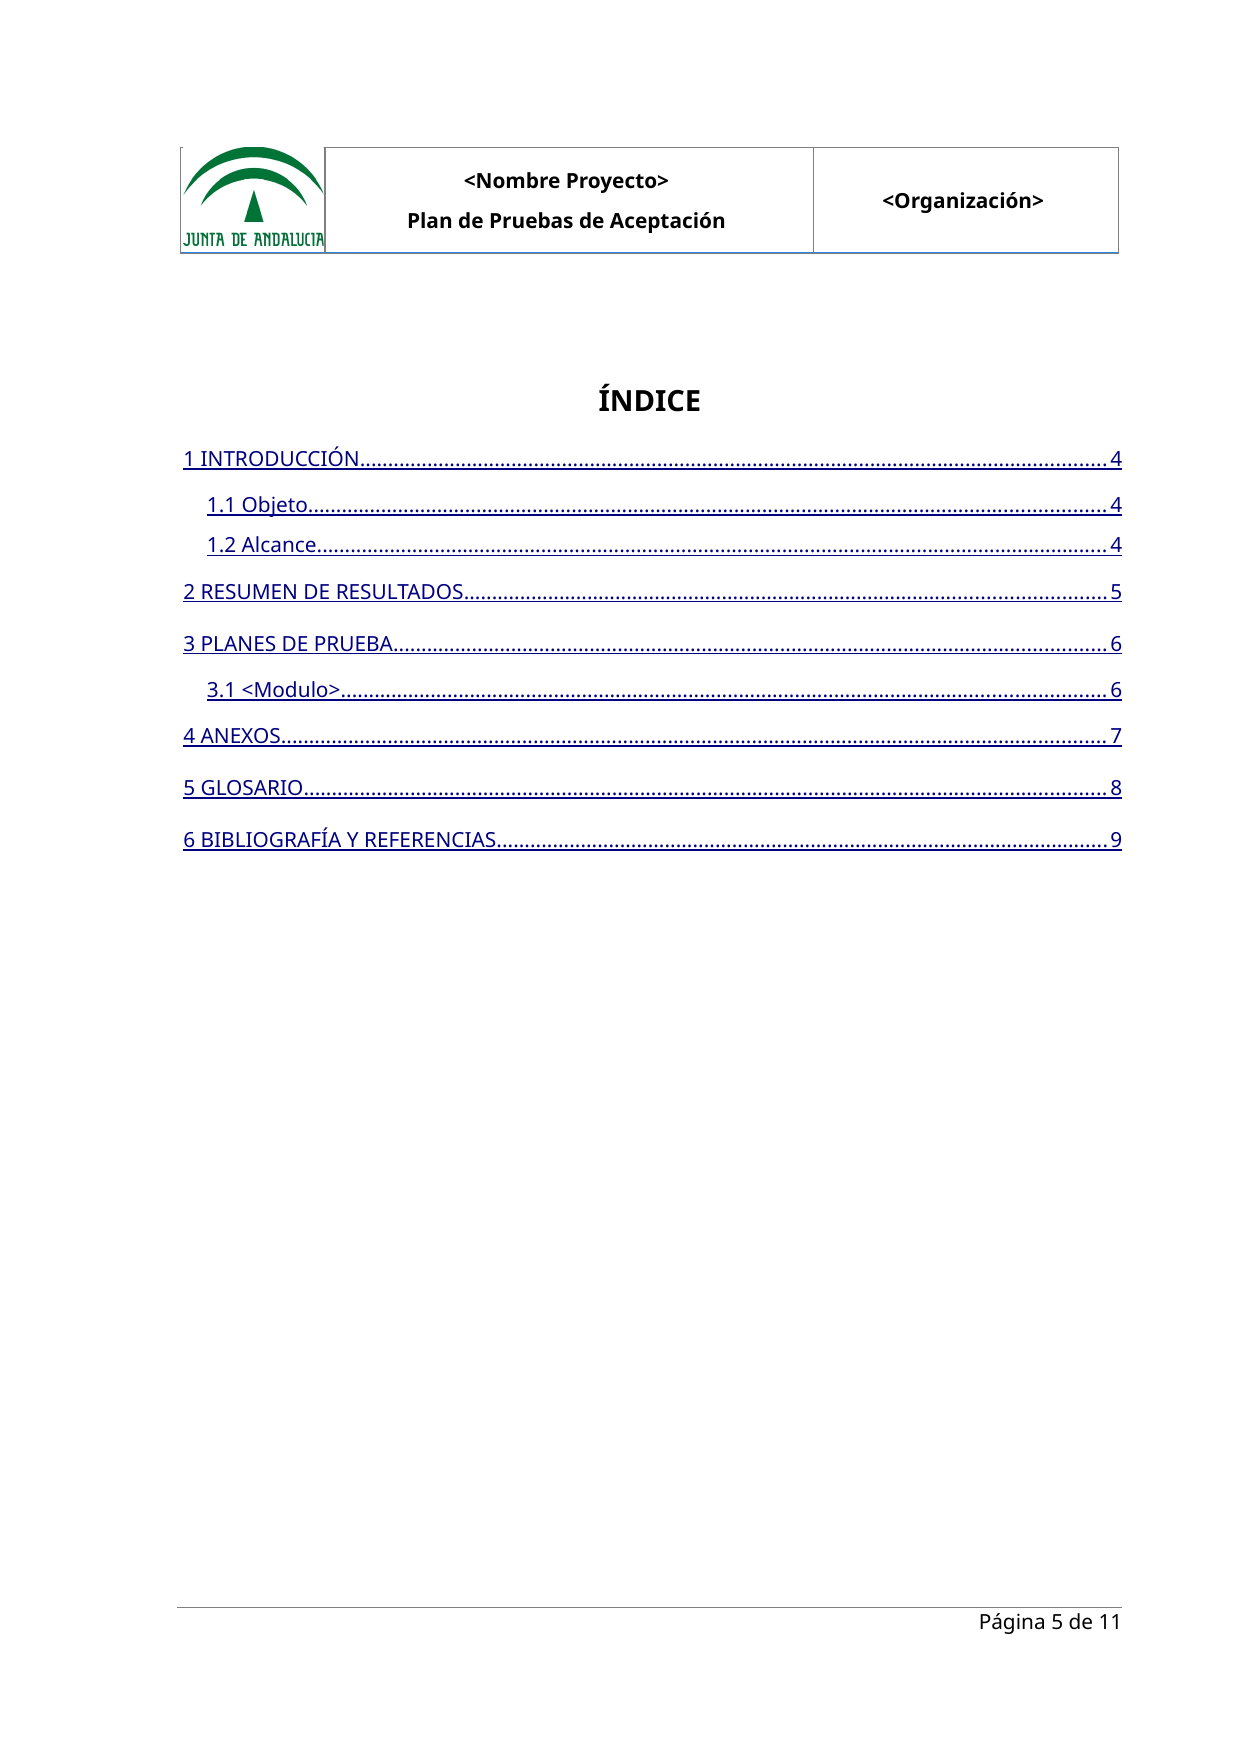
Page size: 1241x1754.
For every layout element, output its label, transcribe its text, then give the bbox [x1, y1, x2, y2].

text 3.1 <Modulo> 6 [207, 675, 1122, 699]
text 1.1 Objeto 4 [207, 490, 1122, 514]
text 2 RESUMEN DE RESULTADOS 5 [183, 577, 1122, 601]
text 6 BIBLIOGRAFÍA Y REFERENCIAS 9 [183, 825, 1122, 849]
text 1.2 Alcance 4 [207, 531, 1122, 555]
text 1 INTRODUCCIÓN 4 [183, 444, 1122, 468]
text 4 ANEXOS 7 [183, 721, 1122, 745]
text 3 PLANES DE PRUEBA 6 [183, 629, 1122, 653]
subtitle ÍNDICE [177, 380, 1122, 420]
picture [183, 147, 324, 246]
text 5 GLOSARIO 8 [183, 773, 1122, 797]
